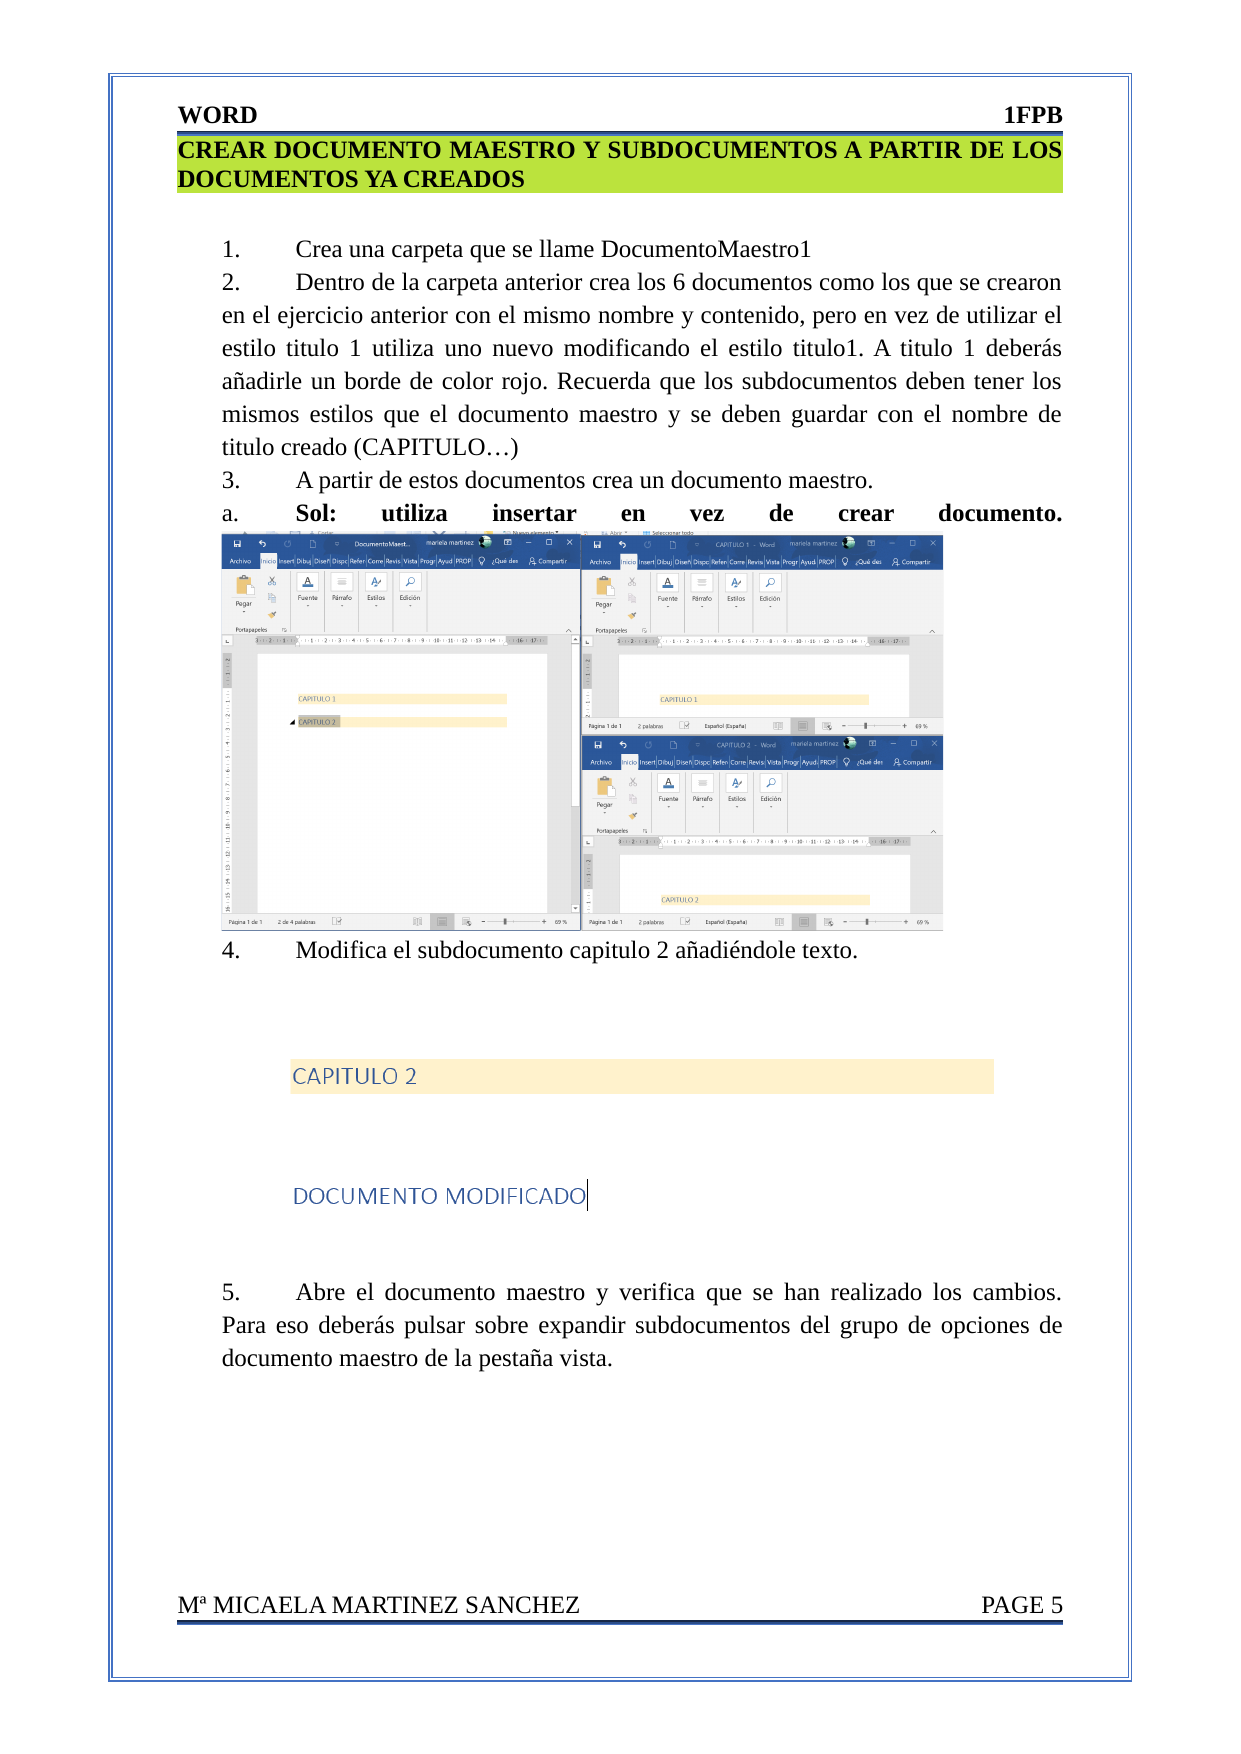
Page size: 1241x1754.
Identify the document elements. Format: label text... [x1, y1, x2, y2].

list A partir de estos documentos crea un documento maestro. [222, 465, 1063, 494]
picture [221, 991, 1041, 1273]
list Modifica el subdocumento capitulo 2 añadiéndole texto. [222, 935, 1063, 964]
list Sol: utiliza insertar en vez de crear documento. [222, 498, 1063, 931]
list Dentro de la carpeta anterior crea los 6 documentos como los que se crearon en el ejercicio anterior con el mismo nombre y contenido, pero en vez de utilizar el estilo titulo 1 utiliza uno nuevo modificando el estilo titulo1. A titulo 1 deberás añadirle un borde de color rojo. Recuerda que los subdocumentos deben tener los mismos estilos que el documento maestro y se deben guardar con el nombre de titulo creado (CAPITULO…) [222, 267, 1063, 461]
picture [221, 531, 944, 931]
text CREAR DOCUMENTO MAESTRO Y SUBDOCUMENTOS A PARTIR DE LOS DOCUMENTOS YA CREADOS [177, 136, 1063, 193]
list Crea una carpeta que se llame DocumentoMaestro1 [222, 234, 1063, 263]
list Abre el documento maestro y verifica que se han realizado los cambios. Para eso deberás pulsar sobre expandir subdocumentos del grupo de opciones de documento maestro de la pestaña vista. [222, 1277, 1063, 1371]
